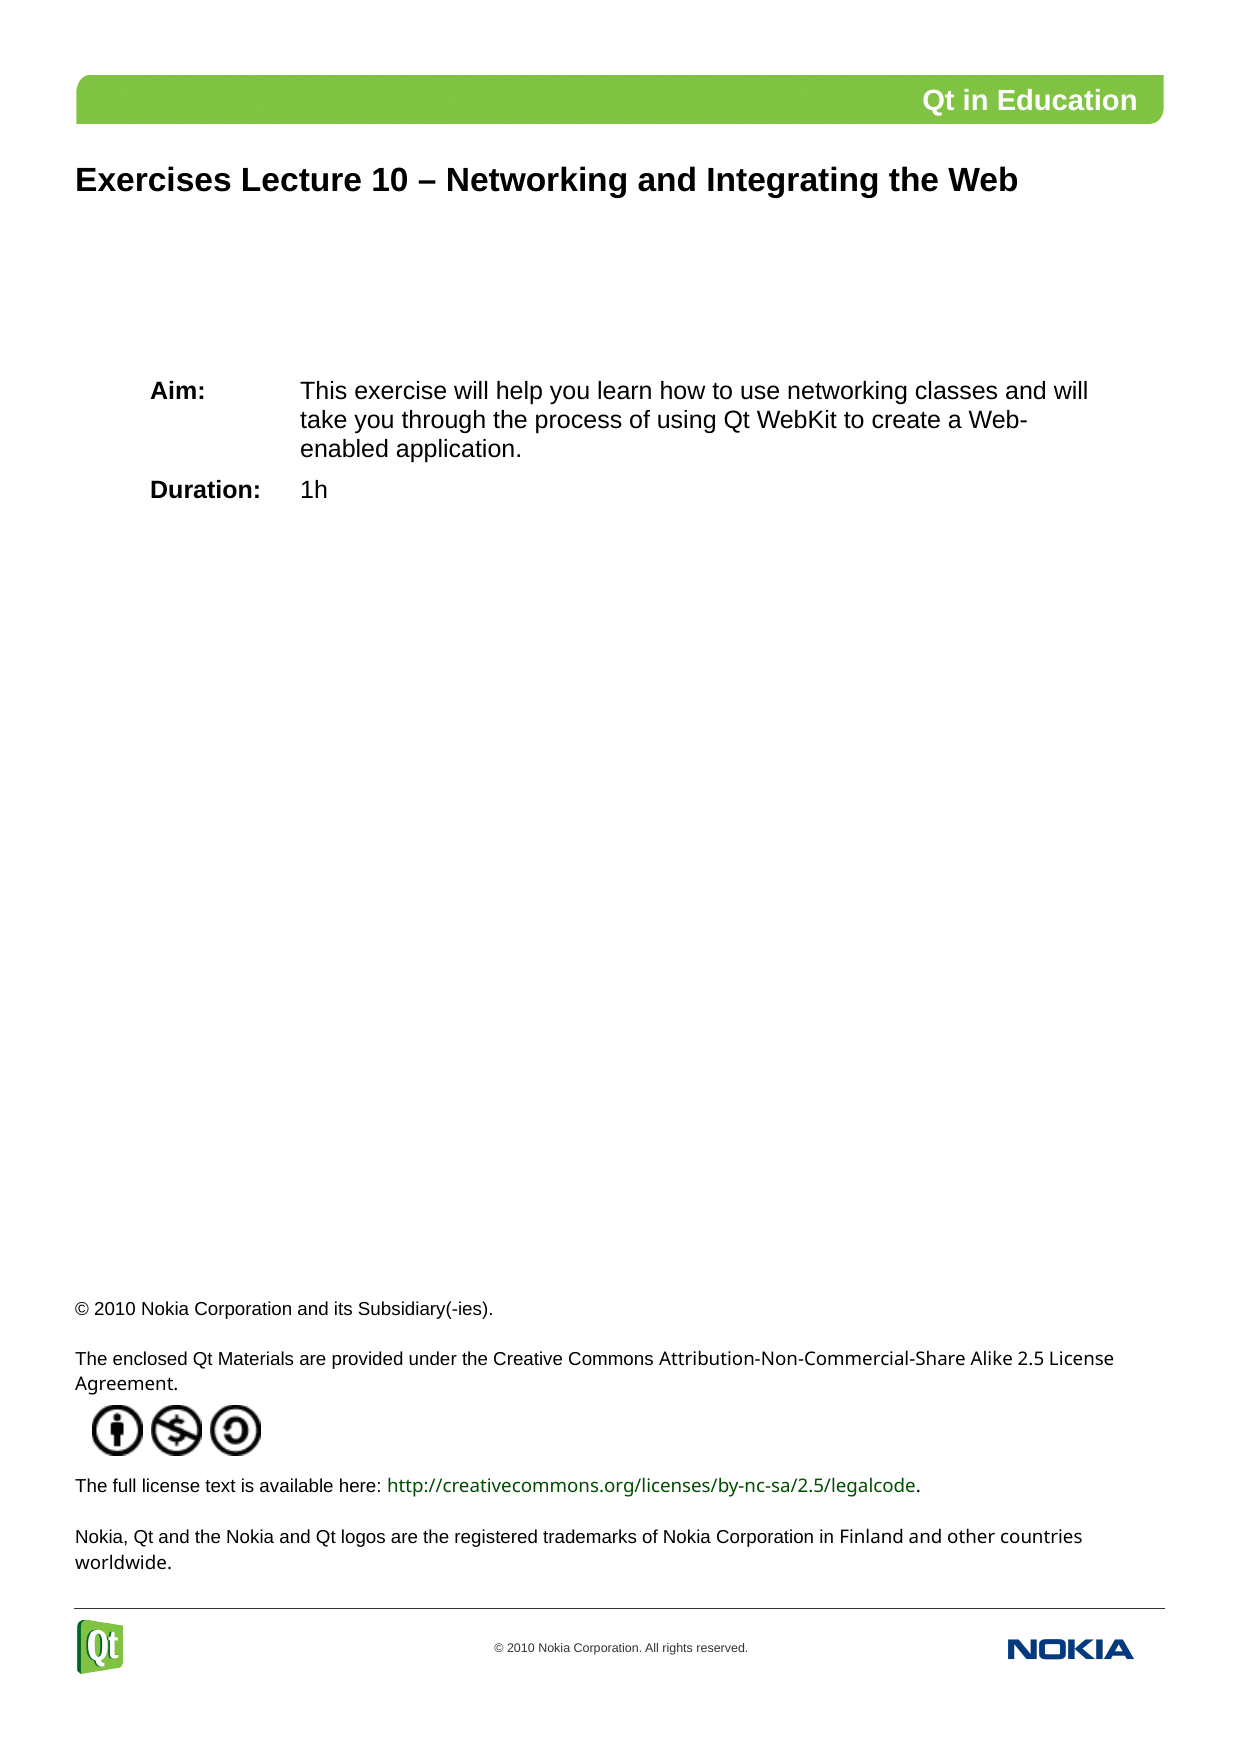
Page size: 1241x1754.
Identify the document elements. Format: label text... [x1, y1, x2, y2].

picture [73, 1615, 127, 1679]
text © 2010 Nokia Corporation and its Subsidiary(-ies). [75, 1298, 1165, 1319]
text Duration: 1h [150, 475, 1090, 503]
text The enclosed Qt Materials are provided under the Creative Commons Attribution-Non-Commercial-Share Alike 2.5 License Agreement. [75, 1345, 1165, 1396]
picture [210, 1405, 261, 1456]
subtitle Exercises Lecture 10 – Networking and Integrating the Web [75, 160, 1165, 199]
picture [151, 1405, 202, 1456]
text The full license text is available here: http://creativecommons.org/licenses/by-nc-sa/2.5/legalcode. [75, 1472, 1165, 1498]
text Aim: This exercise will help you learn how to use networking classes and will take you through the process of using Qt WebKit to create a Web-enabled application. [150, 376, 1090, 462]
picture [978, 1610, 1164, 1688]
text Nokia, Qt and the Nokia and Qt logos are the registered trademarks of Nokia Corporation in Finland and other countries worldwide. [75, 1523, 1165, 1574]
picture [76, 75, 1164, 124]
picture [92, 1405, 143, 1456]
